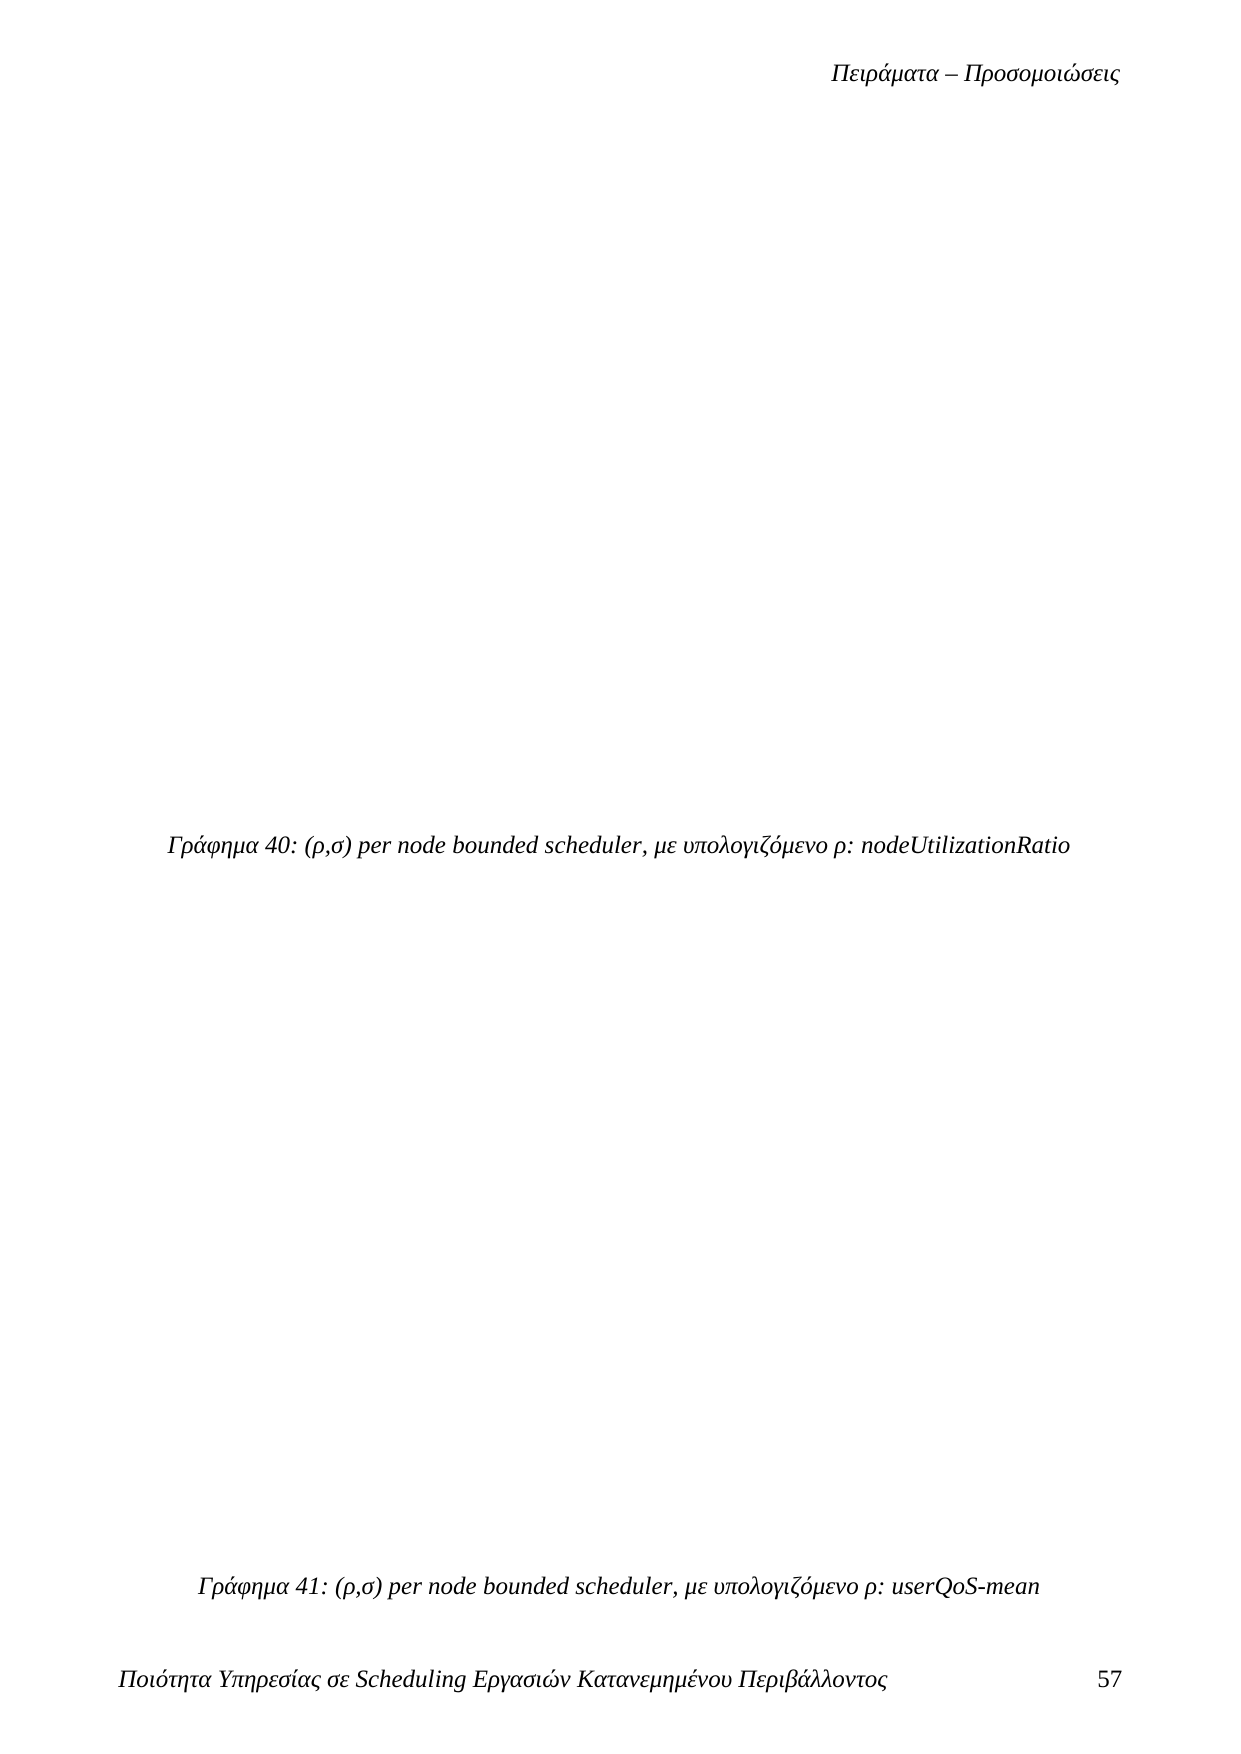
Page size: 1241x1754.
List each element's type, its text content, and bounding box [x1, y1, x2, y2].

text Γράφημα 40: (ρ,σ) per node bounded scheduler, με υπολογιζόμενο ρ: nodeUtilizationRatio [135, 131, 1106, 859]
text Γράφημα 41: (ρ,σ) per node bounded scheduler, με υπολογιζόμενο ρ: userQoS-mean [135, 871, 1106, 1599]
